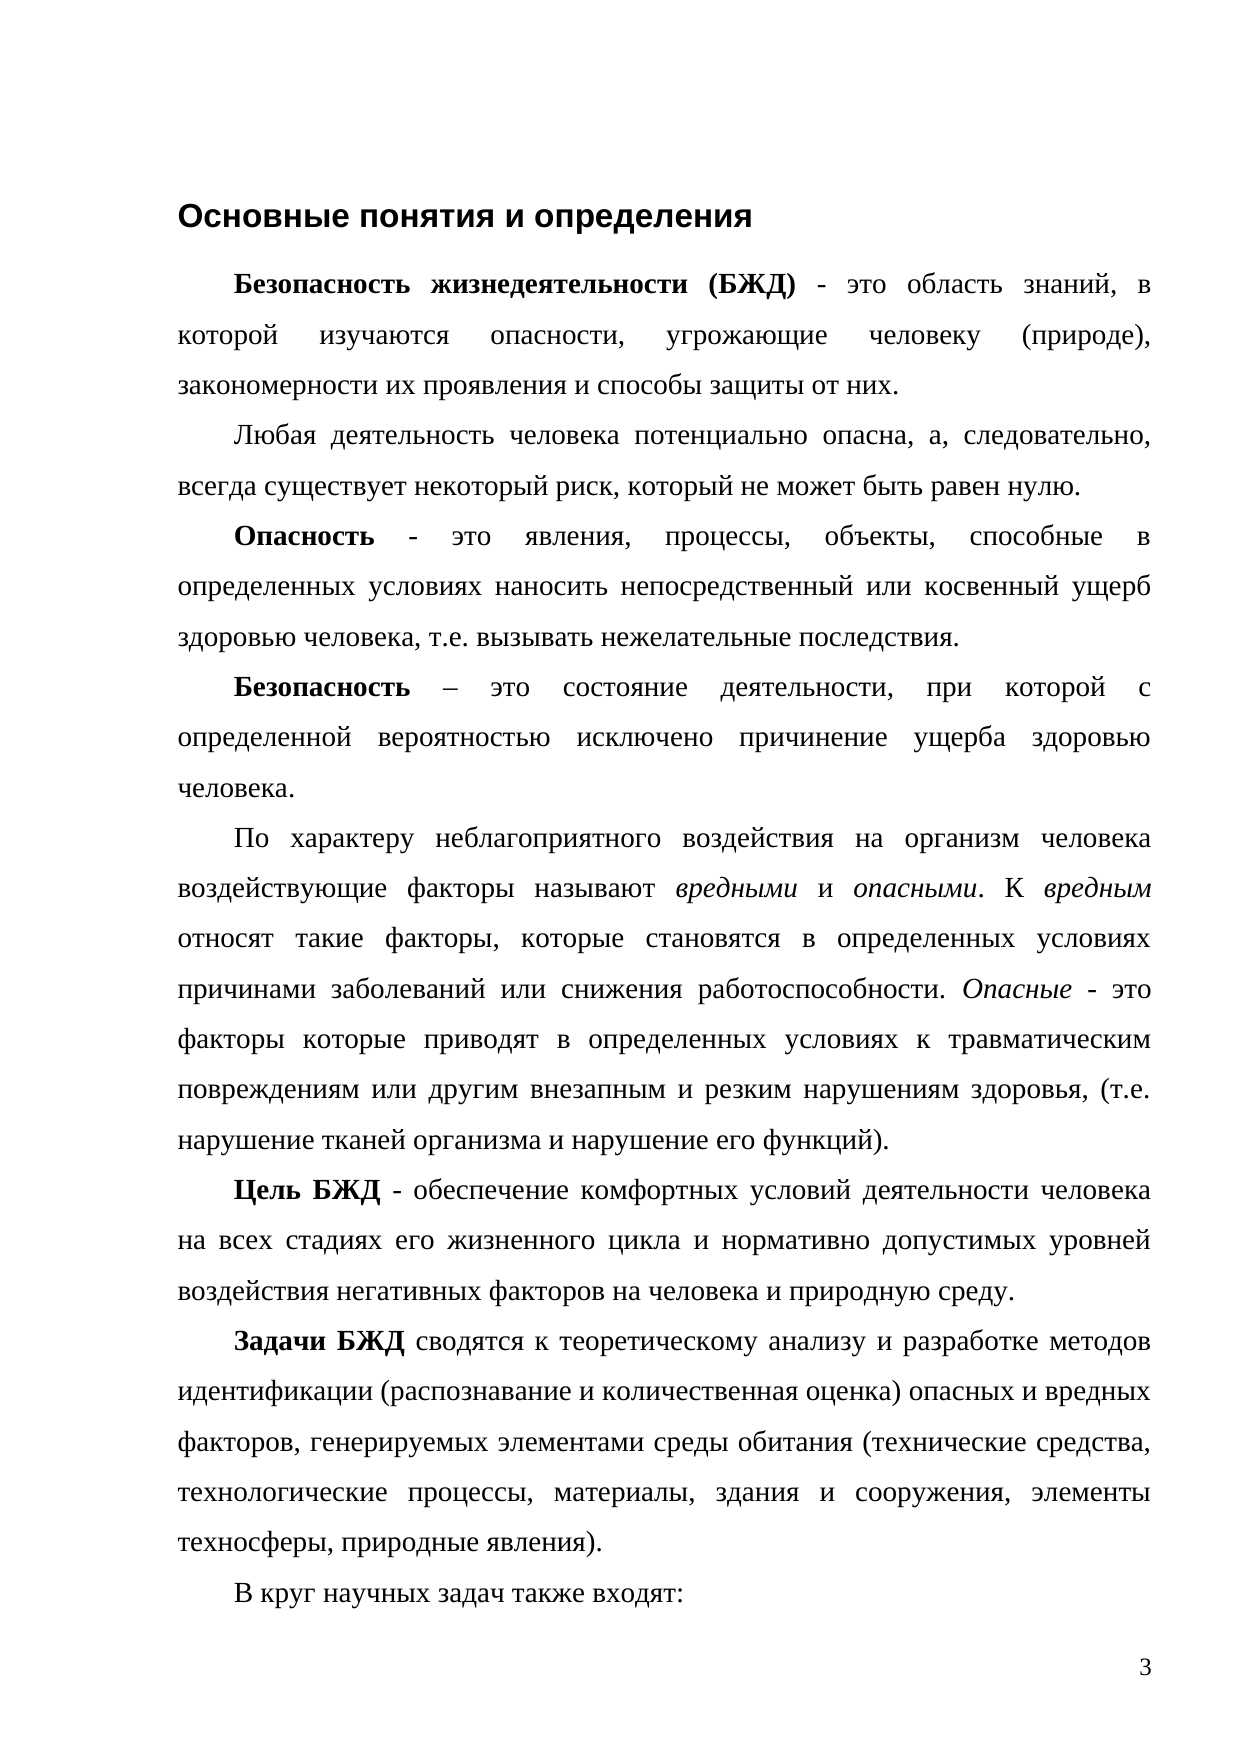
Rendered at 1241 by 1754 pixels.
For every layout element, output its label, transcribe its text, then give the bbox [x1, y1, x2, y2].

text Задачи БЖД сводятся к теоретическому анализу и разработке методов идентификации (распознавание и количественная оценка) опасных и вредных факторов, генерируемых элементами среды обитания (технические средства, технологические процессы, материалы, здания и сооружения, элементы техносферы, природные явления). [177, 1323, 1152, 1558]
text По характеру неблагоприятного воздействия на организм человека воздействующие факторы называют вредными и опасными. К вредным относят такие факторы, которые становятся в определенных условиях причинами заболеваний или снижения работоспособности. Опасные - это факторы которые приводят в определенных условиях к травматическим повреждениям или другим внезапным и резким нарушениям здоровья, (т.е. нарушение тканей организма и нарушение его функций). [177, 820, 1152, 1155]
text Любая деятельность человека потенциально опасна, а, следовательно, всегда существует некоторый риск, который не может быть равен нулю. [177, 417, 1152, 501]
text Безопасность – это состояние деятельности, при которой с определенной вероятностью исключено причинение ущерба здоровью человека. [177, 669, 1152, 803]
text Цель БЖД - обеспечение комфортных условий деятельности человека на всех стадиях его жизненного цикла и нормативно допустимых уровней воздействия негативных факторов на человека и природную среду. [177, 1172, 1152, 1306]
text Опасность - это явления, процессы, объекты, способные в определенных условиях наносить непосредственный или косвенный ущерб здоровью человека, т.е. вызывать нежелательные последствия. [177, 518, 1152, 652]
subtitle Основные понятия и определения [177, 196, 1152, 235]
text В круг научных задач также входят: [177, 1575, 1152, 1608]
text Безопасность жизнедеятельности (БЖД) - это область знаний, в которой изучаются опасности, угрожающие человеку (природе), закономерности их проявления и способы защиты от них. [177, 267, 1152, 401]
